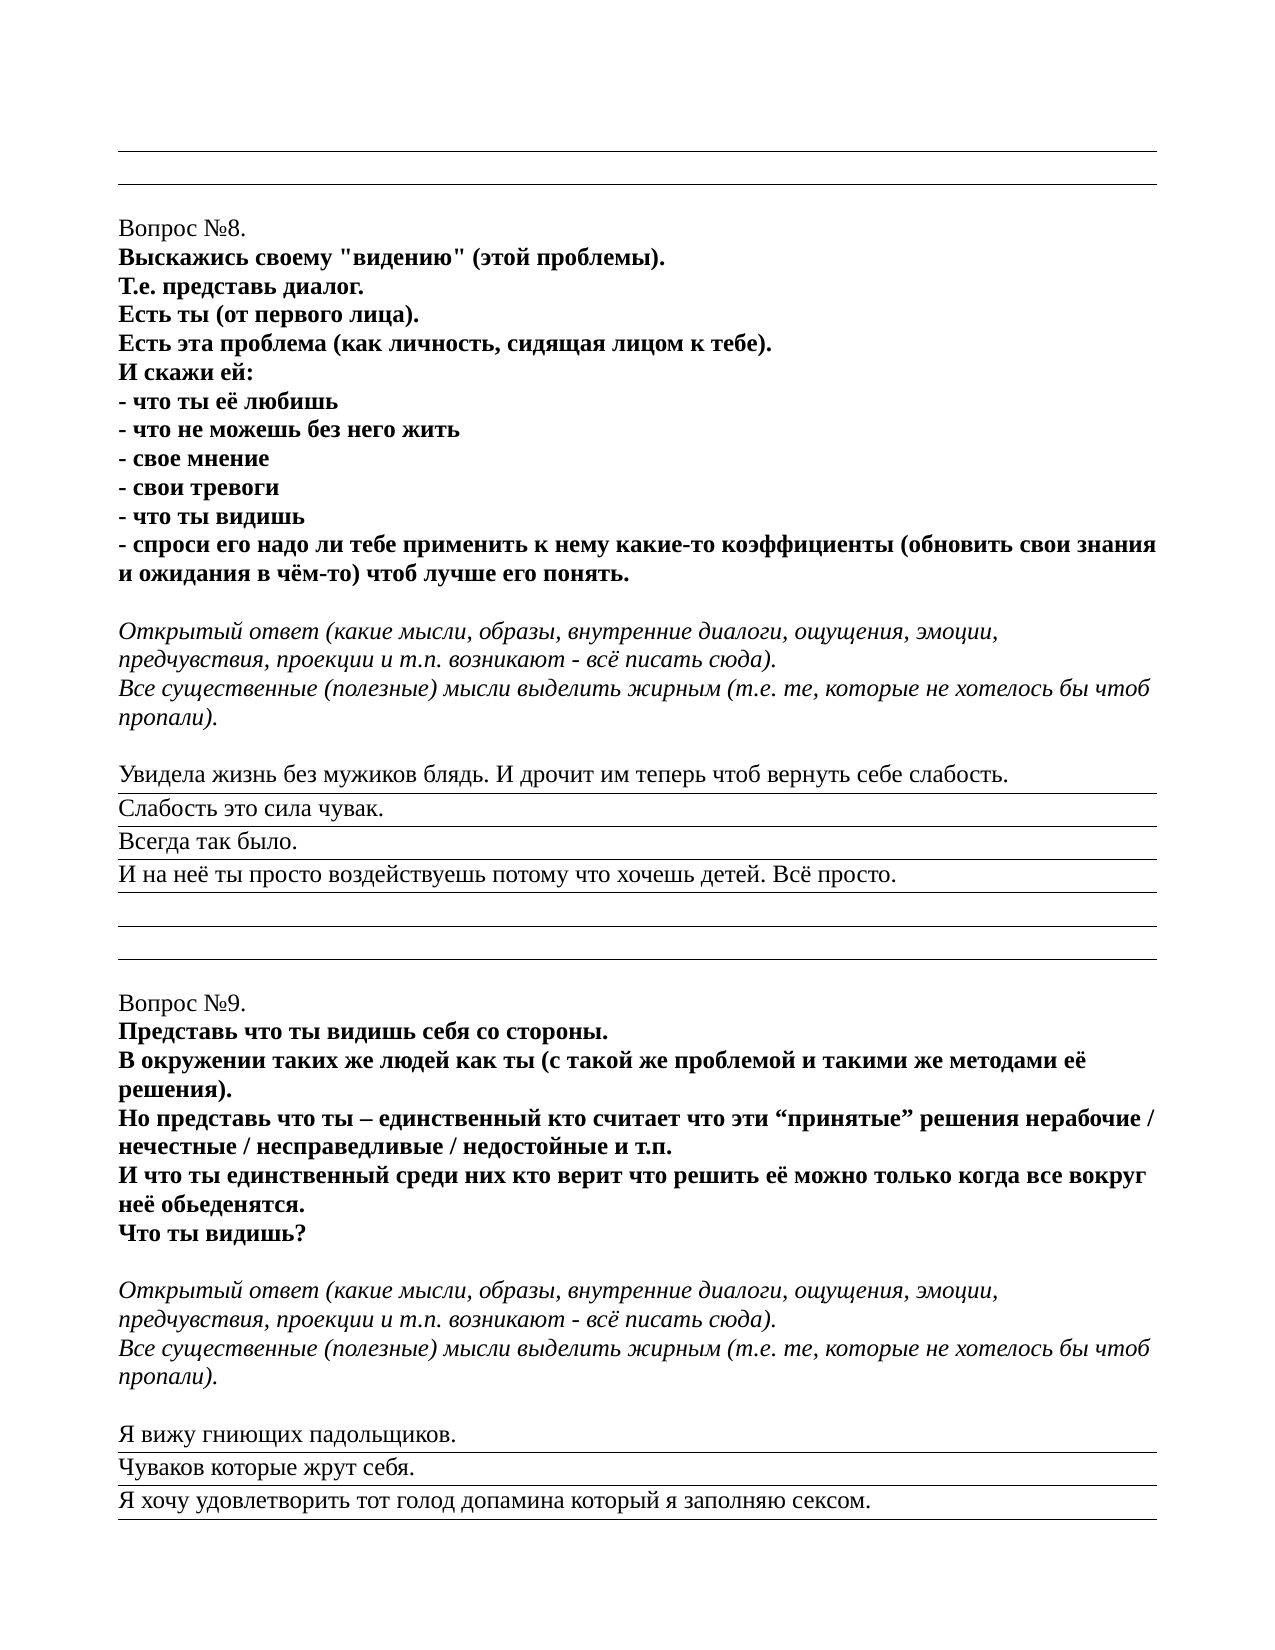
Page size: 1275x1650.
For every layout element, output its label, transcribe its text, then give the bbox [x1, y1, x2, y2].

text Всегда так было. [118, 827, 1157, 859]
text Чуваков которые жрут себя. [118, 1453, 1157, 1485]
text И скажи ей: [118, 357, 1157, 386]
text Есть эта проблема (как личность, сидящая лицом к тебе). [118, 328, 1157, 357]
text Открытый ответ (какие мысли, образы, внутренние диалоги, ощущения, эмоции, предчувствия, проекции и т.п. возникают - всё писать сюда). [118, 616, 1157, 673]
text - что ты её любишь [118, 386, 1157, 414]
text - спроси его надо ли тебе применить к нему какие-то коэффициенты (обновить свои знания и ожидания в чём-то) чтоб лучше его понять. [118, 529, 1157, 587]
text Все существенные (полезные) мысли выделить жирным (т.е. те, которые не хотелось бы чтоб пропали). [118, 1333, 1157, 1390]
text Есть ты (от первого лица). [118, 299, 1157, 328]
text Я вижу гниющих падольщиков. [118, 1419, 1157, 1452]
text - что ты видишь [118, 501, 1157, 529]
text Открытый ответ (какие мысли, образы, внутренние диалоги, ощущения, эмоции, предчувствия, проекции и т.п. возникают - всё писать сюда). [118, 1275, 1157, 1333]
text - свое мнение [118, 443, 1157, 472]
text Т.е. представь диалог. [118, 271, 1157, 299]
text Слабость это сила чувак. [118, 794, 1157, 826]
text Выскажись своему "видению" (этой проблемы). [118, 242, 1157, 271]
text - свои тревоги [118, 472, 1157, 501]
text Представь что ты видишь себя со стороны. [118, 1016, 1157, 1045]
text И что ты единственный среди них кто верит что решить её можно только когда все вокруг неё обьеденятся. [118, 1160, 1157, 1218]
text - что не можешь без него жить [118, 414, 1157, 443]
text Увидела жизнь без мужиков блядь. И дрочит им теперь чтоб вернуть себе слабость. [118, 759, 1157, 793]
text Все существенные (полезные) мысли выделить жирным (т.е. те, которые не хотелось бы чтоб пропали). [118, 673, 1157, 731]
text Что ты видишь? [118, 1218, 1157, 1246]
text Я хочу удовлетворить тот голод допамина который я заполняю сексом. [118, 1486, 1157, 1519]
text И на неё ты просто воздействуешь потому что хочешь детей. Всё просто. [118, 860, 1157, 892]
text Вопрос №9. [118, 988, 1157, 1016]
text Но представь что ты – единственный кто считает что эти “принятые” решения нерабочие / нечестные / несправедливые / недостойные и т.п. [118, 1103, 1157, 1160]
text В окружении таких же людей как ты (с такой же проблемой и такими же методами её решения). [118, 1045, 1157, 1103]
text Вопрос №8. [118, 213, 1157, 242]
